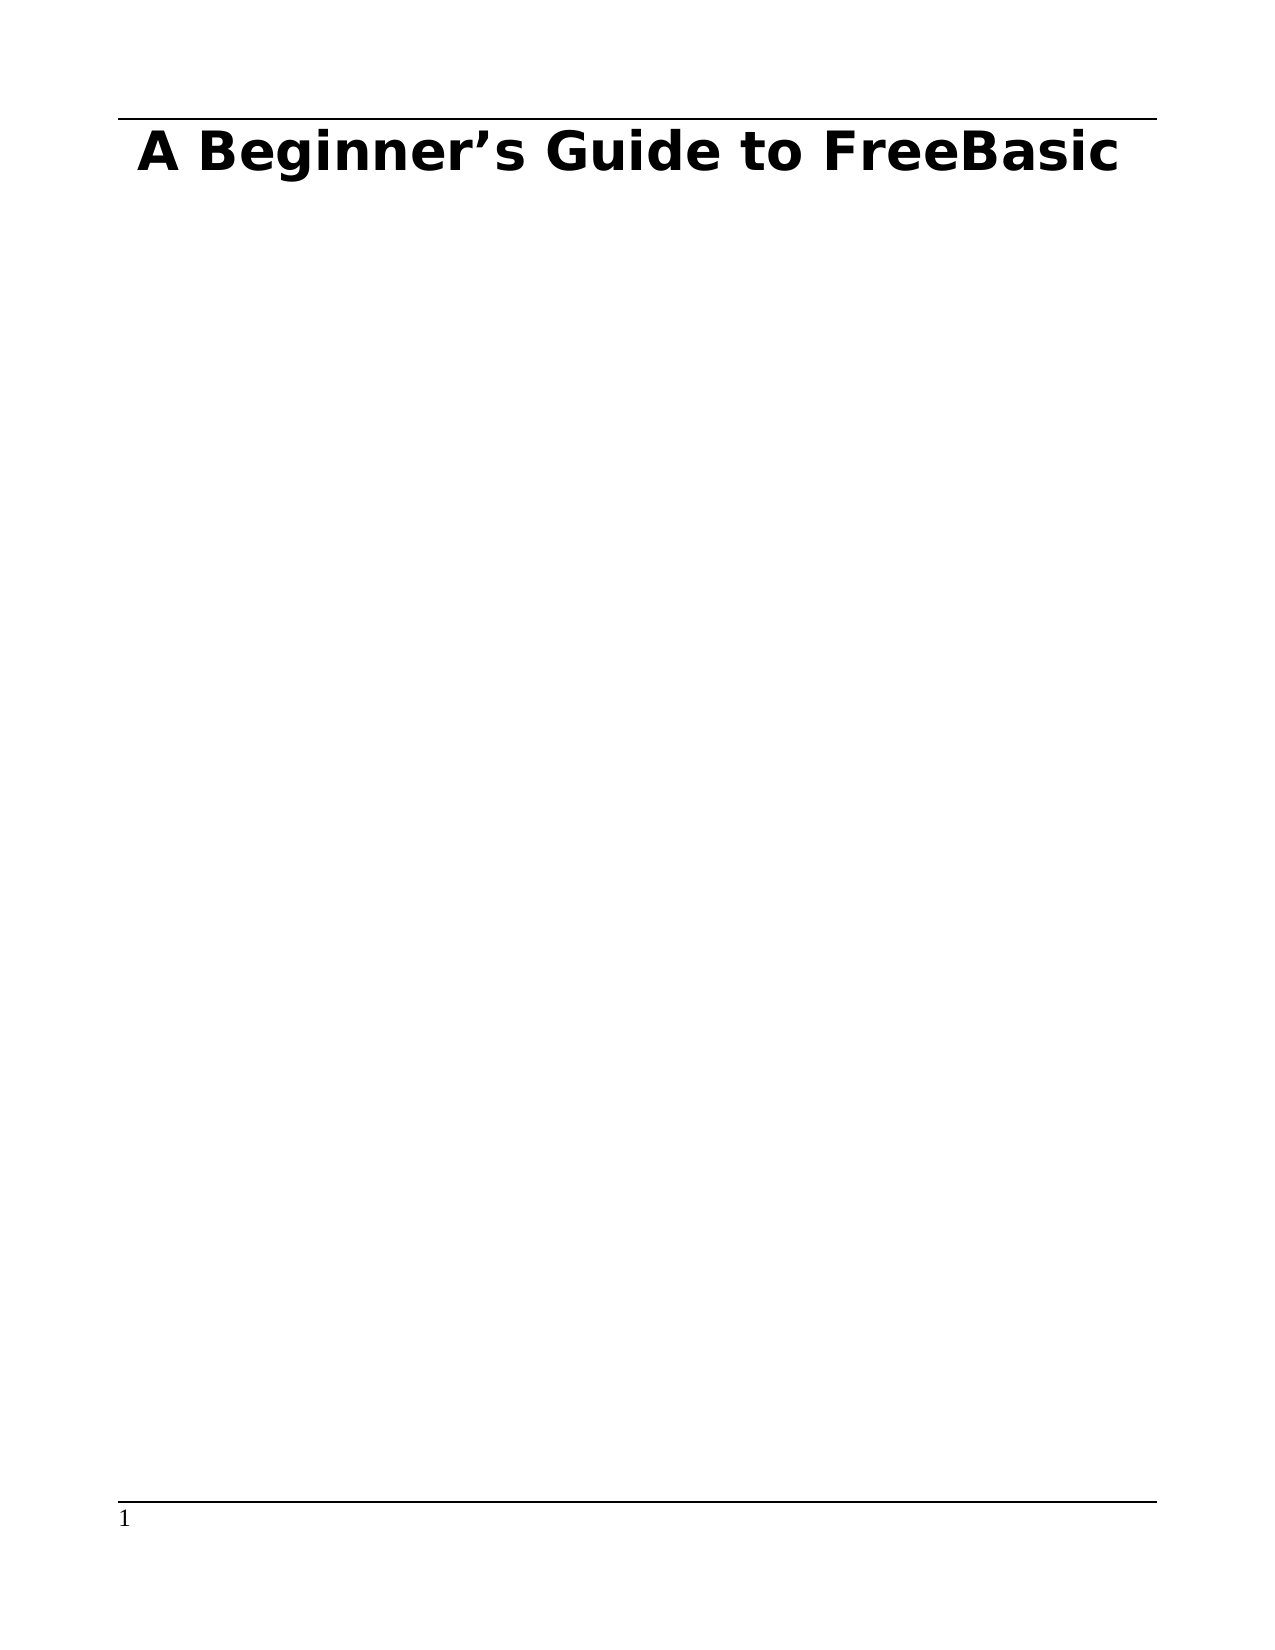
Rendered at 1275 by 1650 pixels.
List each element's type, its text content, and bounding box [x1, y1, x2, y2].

text A Beginner’s Guide to FreeBasic [118, 120, 1157, 183]
